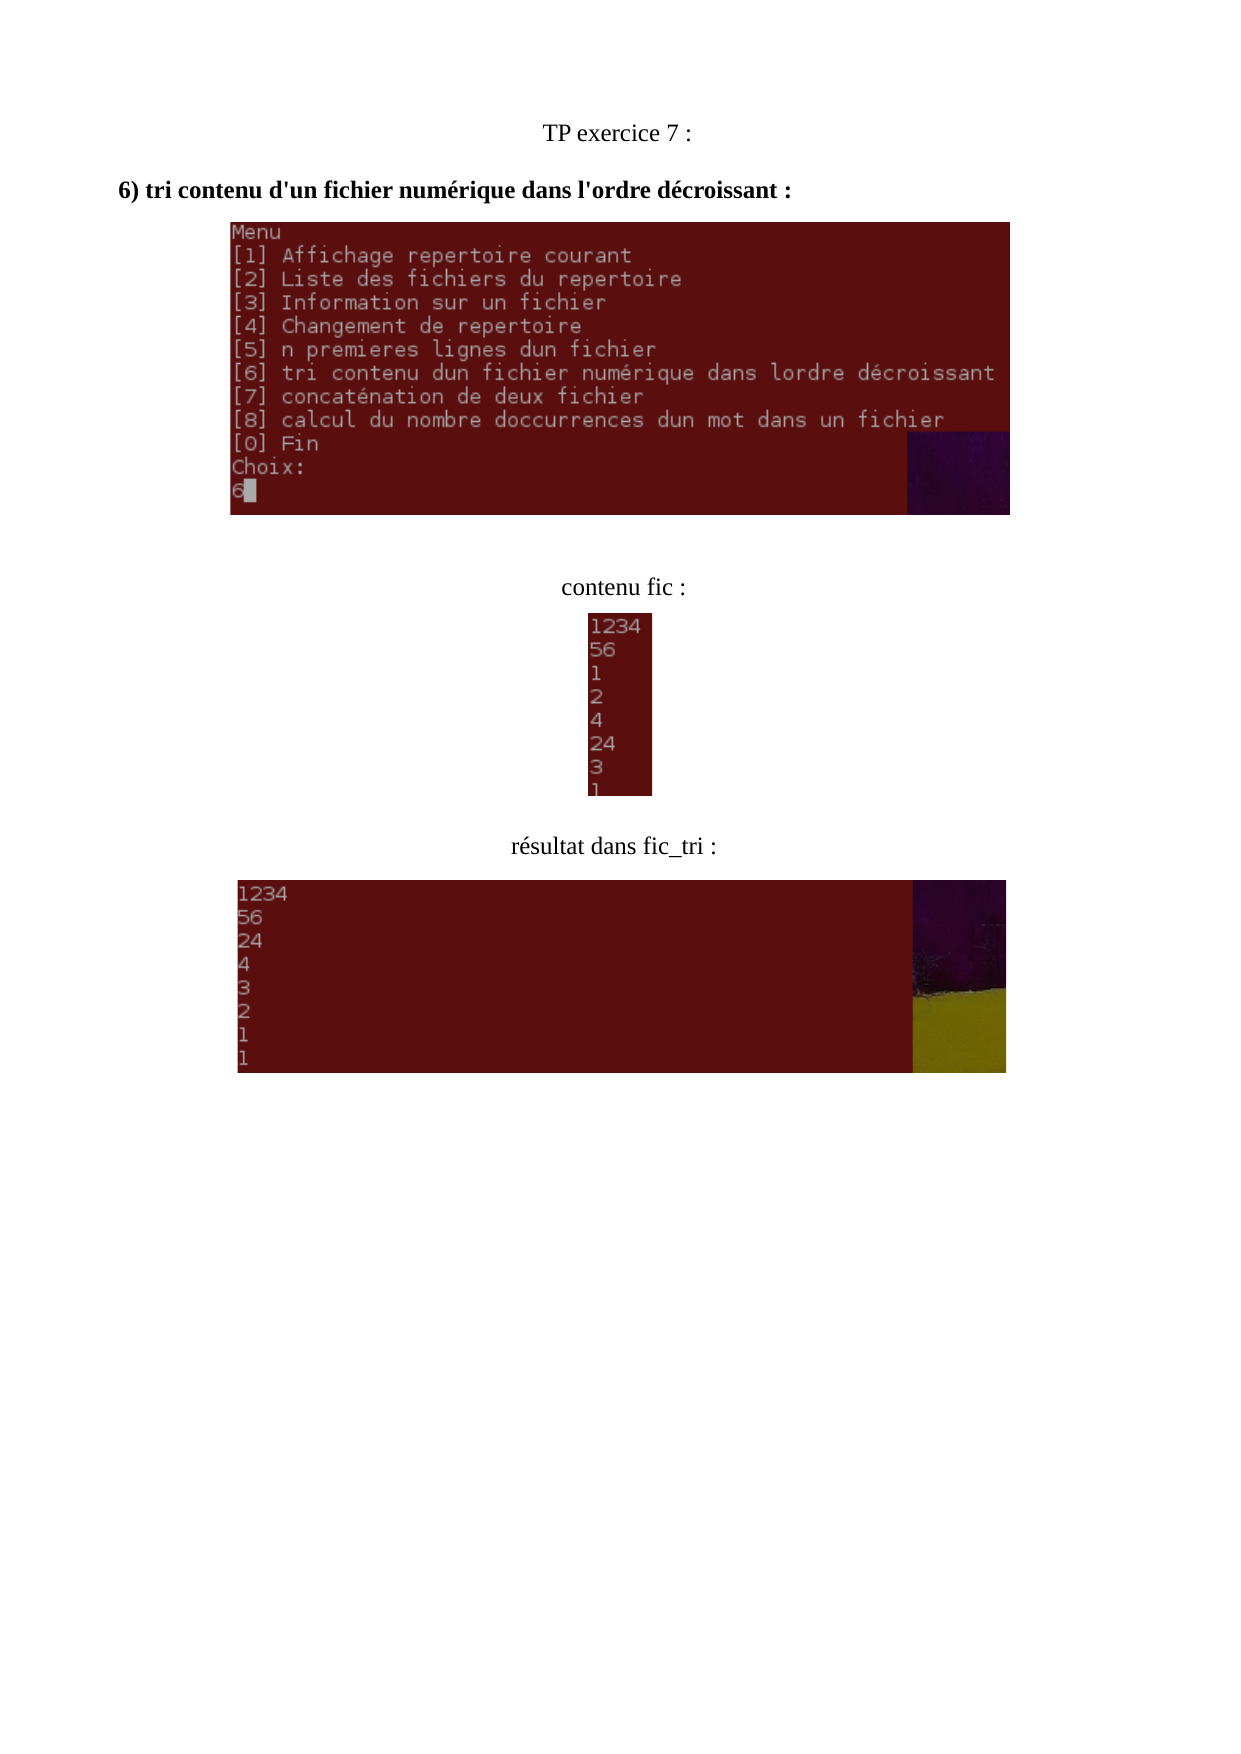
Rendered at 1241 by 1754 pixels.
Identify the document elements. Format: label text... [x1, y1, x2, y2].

text contenu fic : [118, 572, 1122, 601]
picture [588, 613, 653, 796]
picture [230, 222, 1010, 515]
picture [237, 880, 1007, 1073]
text résultat dans fic_tri : [118, 831, 1122, 860]
text 6) tri contenu d'un fichier numérique dans l'ordre décroissant : [118, 176, 1122, 204]
text TP exercice 7 : [118, 118, 1122, 147]
